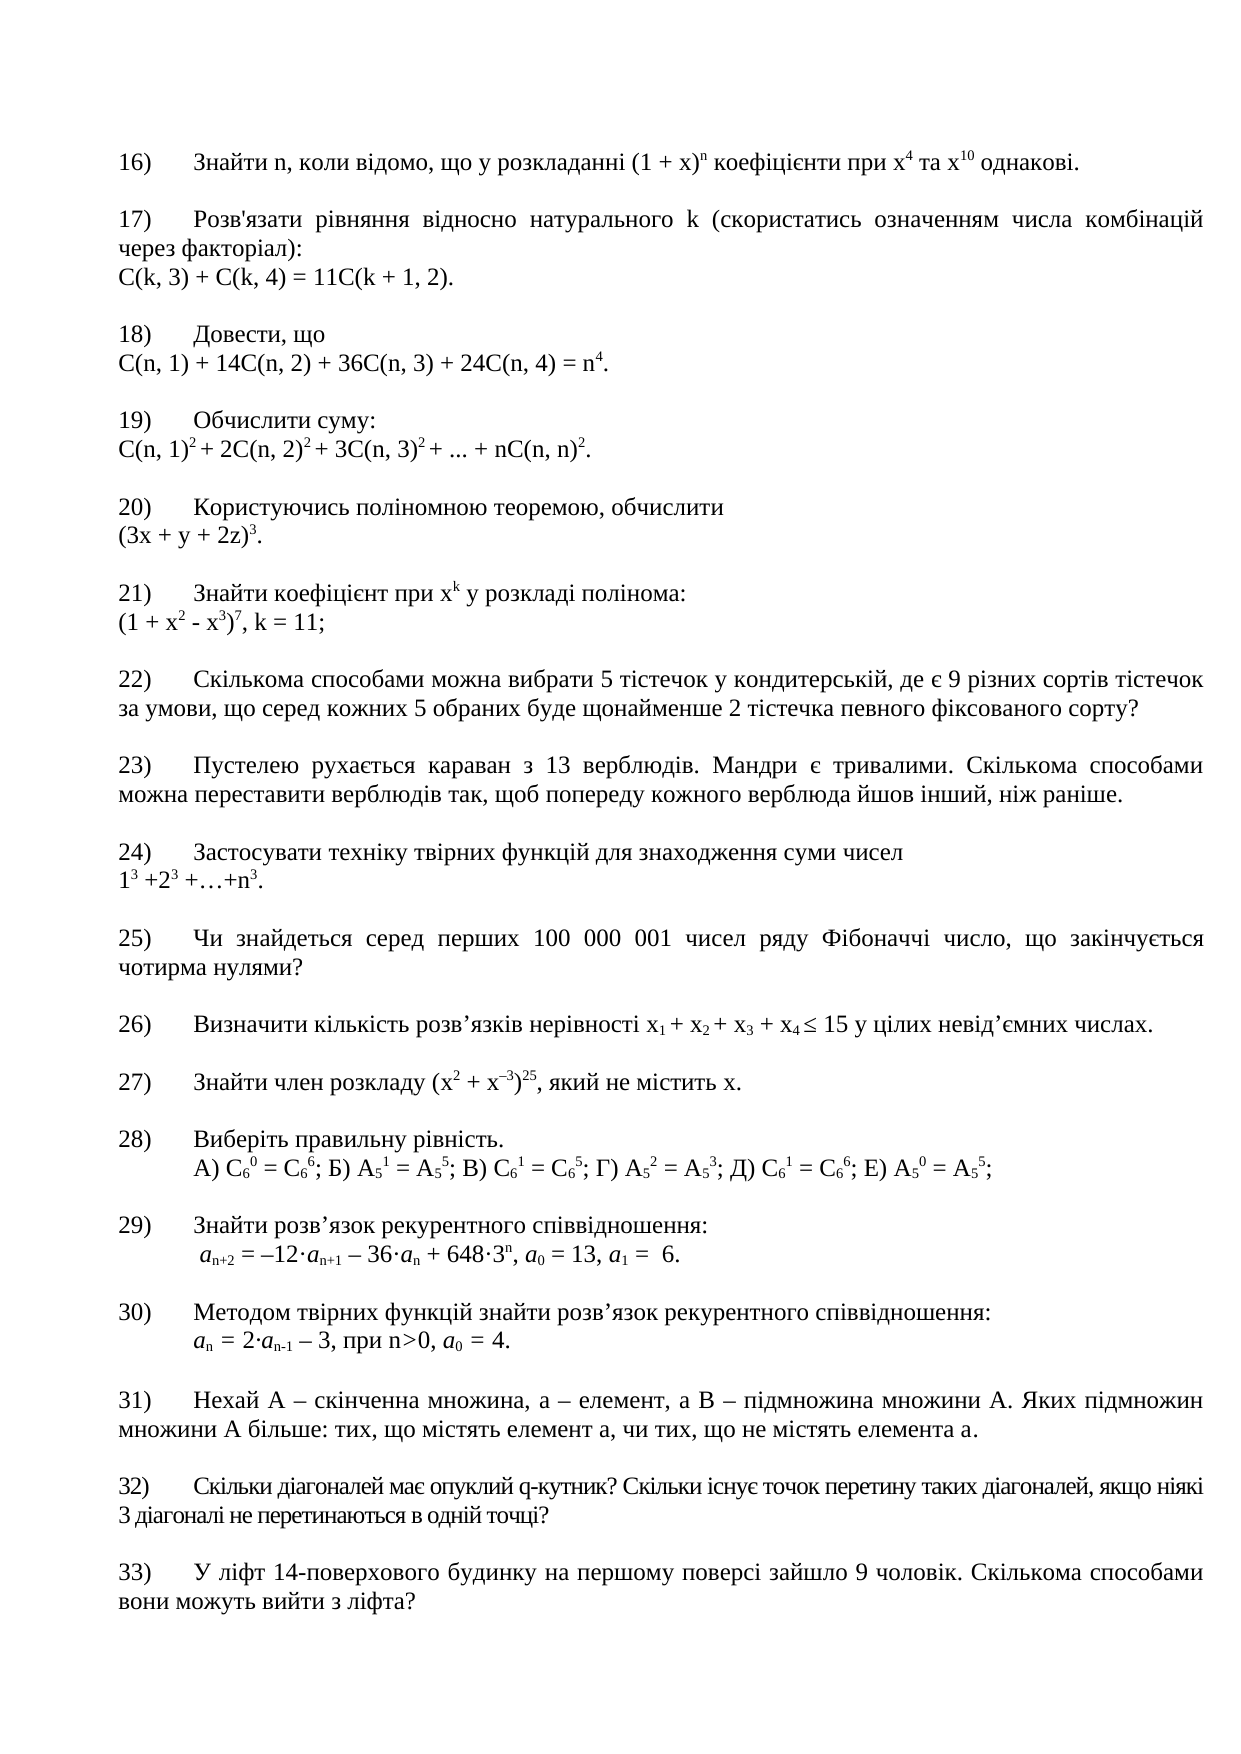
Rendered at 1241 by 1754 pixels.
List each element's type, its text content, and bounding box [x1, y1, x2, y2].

list (1 + x2 - x3)7, k = 11; [118, 607, 1205, 636]
list Скільки діагоналей має опуклий q-кутник? Скільки існує точок перетину таких діагоналей, якщо ніякі 3 діагоналі не перетинаються в одній точці? [118, 1471, 1205, 1529]
list Чи знайдеться серед перших 100 000 001 чисел ряду Фібоначчі число, що закінчується чотирма нулями? [118, 923, 1205, 981]
list Застосувати техніку твірних функцій для знаходження суми чисел [118, 837, 1205, 866]
list Нехай A – скінченна множина, a – елемент, а B – підмножина множини A. Яких підмножин множини A більше: тих, що містять елемент a, чи тих, що не містять елемента a. [118, 1385, 1205, 1442]
list У ліфт 14-поверхового будинку на першому поверсі зайшло 9 чоловік. Скількома способами вони можуть вийти з ліфта? [118, 1557, 1205, 1615]
list Скількома способами можна вибрати 5 тістечок у кондитерській, де є 9 різних сортів тістечок за умови, що серед кожних 5 обраних буде щонайменше 2 тістечка певного фіксованого сорту? [118, 664, 1205, 722]
list Знайти коефіцієнт при xk у розкладі полінома: [118, 578, 1205, 607]
list Користуючись поліномною теоремою, обчислити [118, 492, 1205, 521]
list Знайти розв’язок рекурентного співвідношення: [118, 1211, 1205, 1239]
list C(n, 1) + 14C(n, 2) + 36C(n, 3) + 24C(n, 4) = n4. [118, 348, 1205, 377]
list Знайти член розкладу (x2 + x–3)25, який не містить x. [118, 1067, 1205, 1096]
list 13 +23 +…+n3. [118, 866, 1205, 894]
list Обчислити суму: [118, 406, 1205, 434]
list Пустелею рухається караван з 13 верблюдів. Мандри є тривалими. Скількома способами можна переставити верблюдів так, щоб попереду кожного верблюда йшов інший, ніж раніше. [118, 751, 1205, 808]
list (3x + y + 2z)3. [118, 521, 1205, 549]
list А) С60 = С66; Б) А51 = А55; В) С61 = С65; Г) А52 = А53; Д) С61 = С66; Е) А50 = А55; [118, 1153, 1205, 1182]
list Визначити кількість розв’язків нерівності x1 + x2 + x3 + x4 ≤ 15 у цілих невід’ємних числах. [118, 1009, 1205, 1038]
list C(k, 3) + C(k, 4) = 11C(k + 1, 2). [118, 262, 1205, 291]
list Довести, що [118, 319, 1205, 348]
list Виберіть правильну рівність. [118, 1124, 1205, 1153]
list C(n, 1)2 + 2C(n, 2)2 + 3C(n, 3)2 + ... + nC(n, n)2. [118, 434, 1205, 463]
list Методом твірних функцій знайти розв’язок рекурентного співвідношення: [118, 1297, 1205, 1326]
list Знайти n, коли відомо, що у розкладанні (1 + x)n коефіцієнти при x4 та x10 однакові. [118, 147, 1205, 176]
list Розв'язати рівняння відносно натурального k (скористатись означенням числа комбінацій через факторіал): [118, 204, 1205, 262]
list an+2 = –12·an+1 – 36·an + 648·3n, a0 = 13, a1 = 6. [118, 1239, 1205, 1268]
list an = 2·an-1 – 3, при n>0, a0 = 4. [118, 1326, 1205, 1354]
